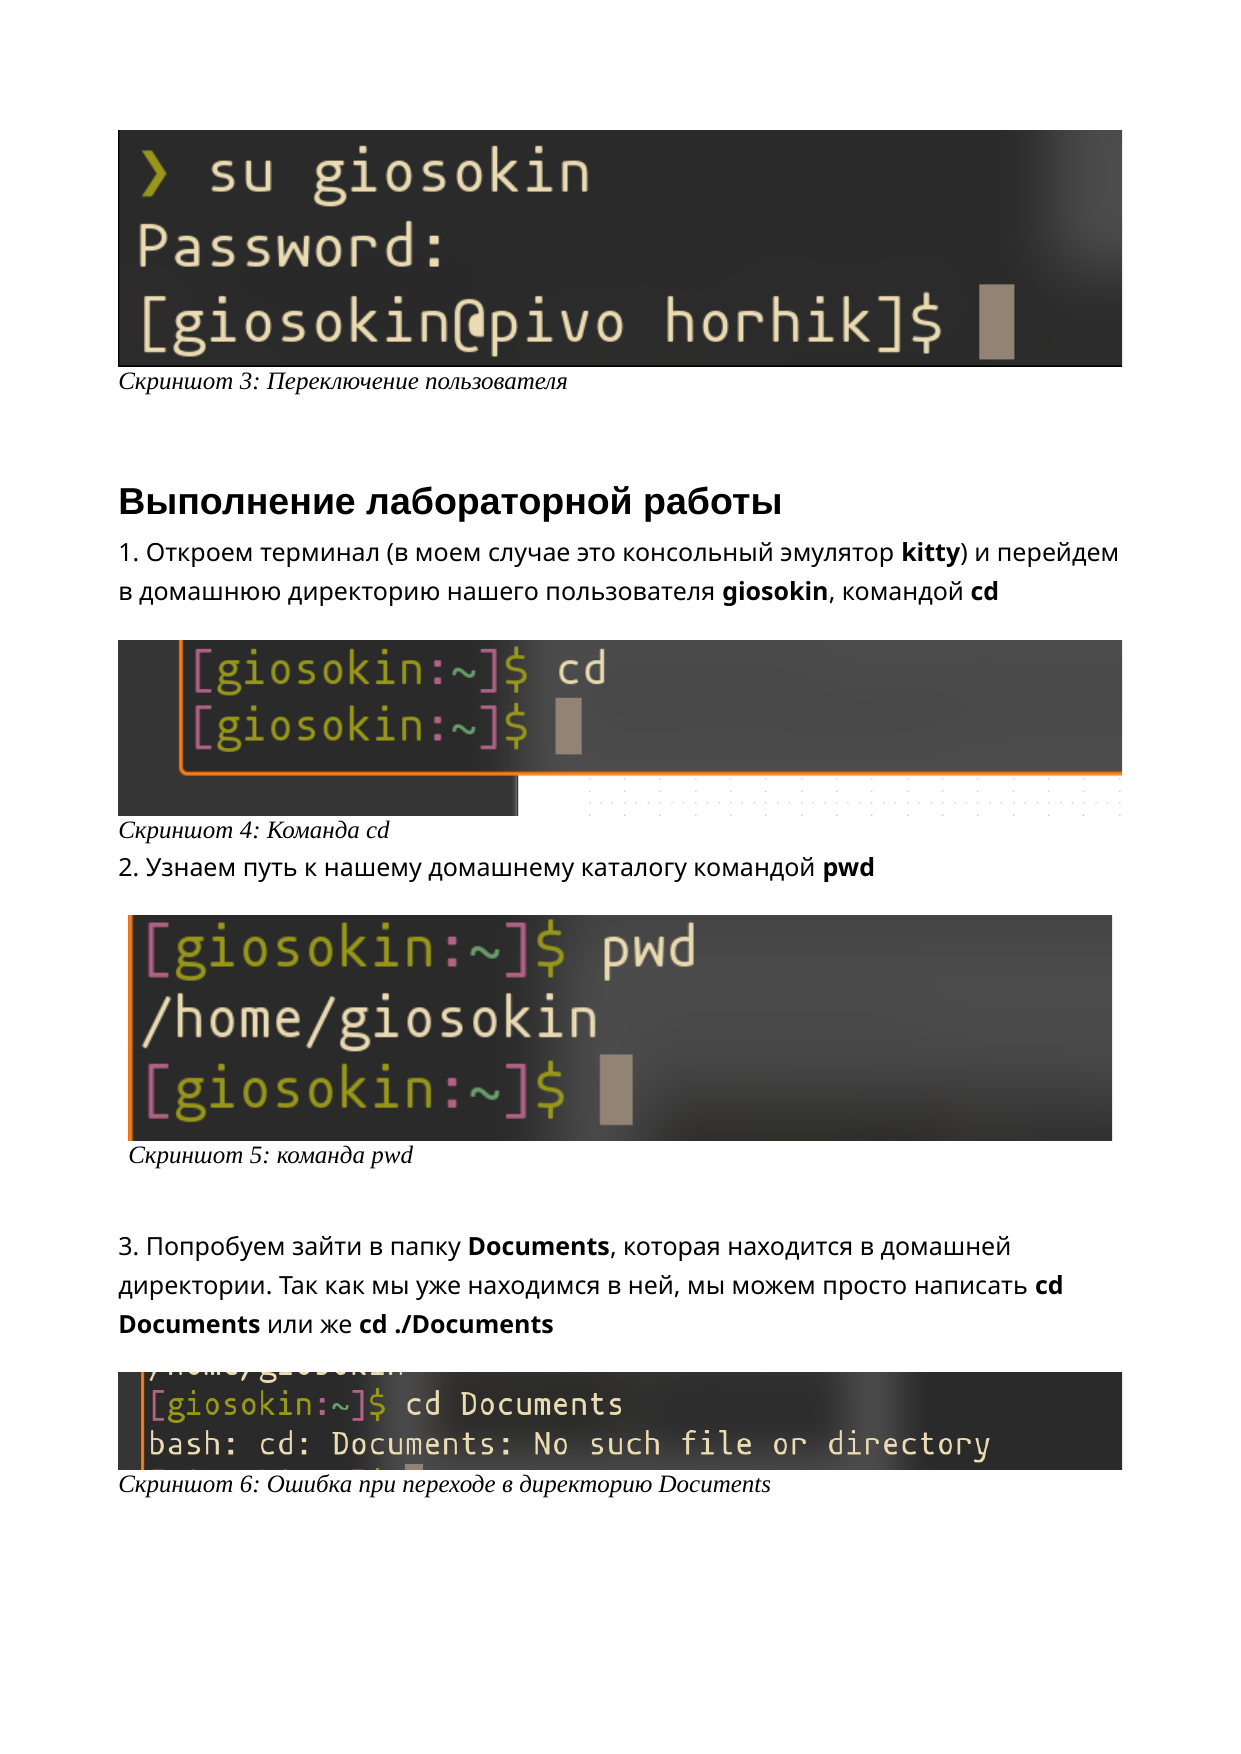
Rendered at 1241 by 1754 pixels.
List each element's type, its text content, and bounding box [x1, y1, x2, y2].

text [118, 627, 1122, 640]
picture [118, 1372, 1123, 1470]
text Скриншот 4: Команда cd [118, 816, 1122, 844]
text Скриншот 5: команда pwd [128, 1141, 1112, 1169]
subtitle Выполнение лабораторной работы [118, 479, 1122, 522]
text 2. Узнаем путь к нашему домашнему каталогу командой pwd [118, 844, 1122, 883]
picture [118, 640, 1123, 816]
picture [128, 915, 1113, 1141]
text Скриншот 6: Ошибка при переходе в директорию Documents [118, 1470, 1122, 1498]
text 1. Откроем терминал (в моем случае это консольный эмулятор kitty) и перейдем в домашнюю директорию нашего пользователя giosokin, командой cd [118, 534, 1122, 608]
picture [118, 130, 1123, 367]
text Скриншот 3: Переключение пользователя [118, 367, 1122, 395]
text 3. Попробуем зайти в папку Documents, которая находится в домашней директории. Так как мы уже находимся в ней, мы можем просто написать cd Documents или же cd ./Documents [118, 1228, 1122, 1341]
